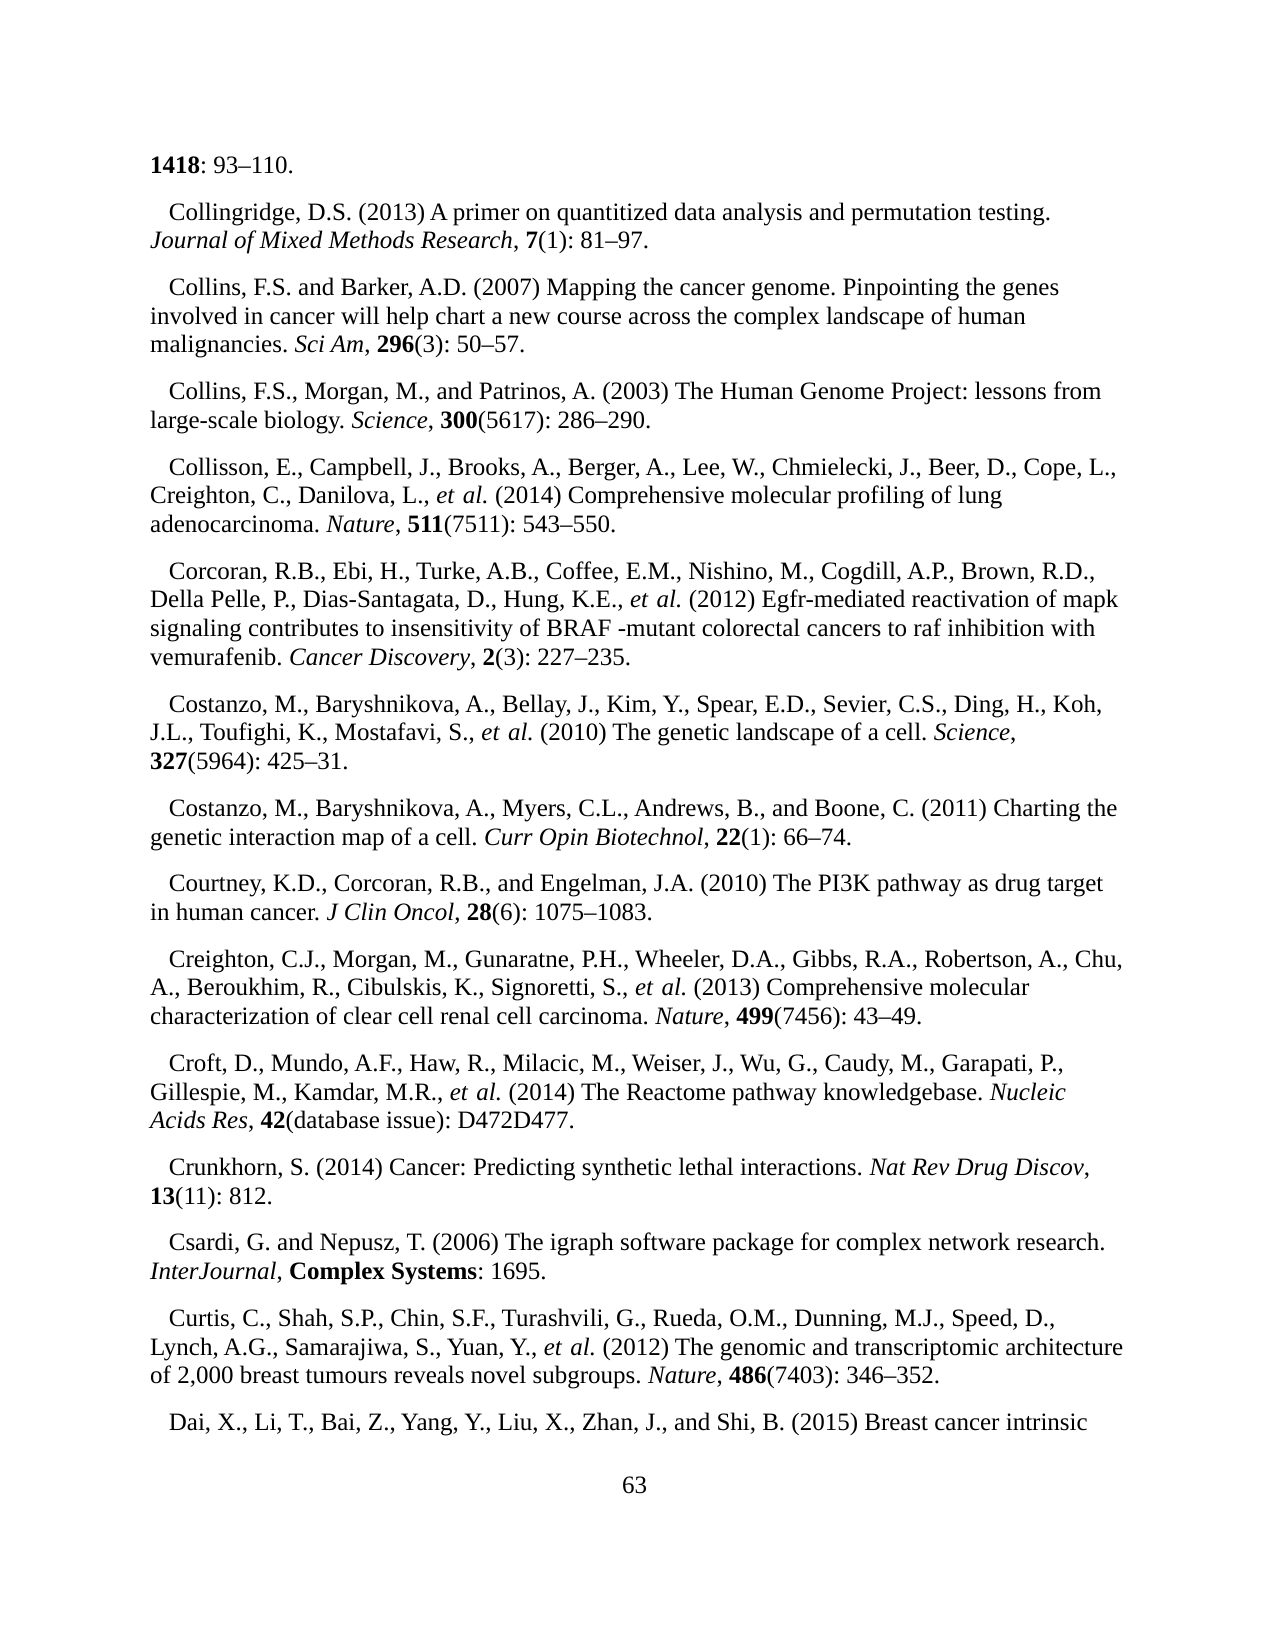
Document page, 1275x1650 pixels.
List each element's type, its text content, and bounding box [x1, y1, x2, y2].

text Collingridge, D.S. (2013) A primer on quantitized data analysis and permutation testing. Journal of Mixed Methods Research, 7(1): 81–97. [150, 197, 1125, 254]
text Collisson, E., Campbell, J., Brooks, A., Berger, A., Lee, W., Chmielecki, J., Beer, D., Cope, L., Creighton, C., Danilova, L., et al. (2014) Comprehensive molecular profiling of lung adenocarcinoma. Nature, 511(7511): 543–550. [150, 452, 1125, 538]
text Collins, F.S. and Barker, A.D. (2007) Mapping the cancer genome. Pinpointing the genes involved in cancer will help chart a new course across the complex landscape of human malignancies. Sci Am, 296(3): 50–57. [150, 272, 1125, 358]
text Curtis, C., Shah, S.P., Chin, S.F., Turashvili, G., Rueda, O.M., Dunning, M.J., Speed, D., Lynch, A.G., Samarajiwa, S., Yuan, Y., et al. (2012) The genomic and transcriptomic architecture of 2,000 breast tumours reveals novel subgroups. Nature, 486(7403): 346–352. [150, 1303, 1125, 1389]
text Dai, X., Li, T., Bai, Z., Yang, Y., Liu, X., Zhan, J., and Shi, B. (2015) Breast cancer intrinsic [150, 1407, 1125, 1436]
text Csardi, G. and Nepusz, T. (2006) The igraph software package for complex network research. InterJournal, Complex Systems: 1695. [150, 1227, 1125, 1285]
text Costanzo, M., Baryshnikova, A., Myers, C.L., Andrews, B., and Boone, C. (2011) Charting the genetic interaction map of a cell. Curr Opin Biotechnol, 22(1): 66–74. [150, 793, 1125, 850]
text Costanzo, M., Baryshnikova, A., Bellay, J., Kim, Y., Spear, E.D., Sevier, C.S., Ding, H., Koh, J.L., Toufighi, K., Mostafavi, S., et al. (2010) The genetic landscape of a cell. Science, 327(5964): 425–31. [150, 689, 1125, 775]
text Creighton, C.J., Morgan, M., Gunaratne, P.H., Wheeler, D.A., Gibbs, R.A., Robertson, A., Chu, A., Beroukhim, R., Cibulskis, K., Signoretti, S., et al. (2013) Comprehensive molecular characterization of clear cell renal cell carcinoma. Nature, 499(7456): 43–49. [150, 944, 1125, 1030]
text Corcoran, R.B., Ebi, H., Turke, A.B., Coffee, E.M., Nishino, M., Cogdill, A.P., Brown, R.D., Della Pelle, P., Dias-Santagata, D., Hung, K.E., et al. (2012) Egfr-mediated reactivation of mapk signaling contributes to insensitivity of BRAF -mutant colorectal cancers to raf inhibition with vemurafenib. Cancer Discovery, 2(3): 227–235. [150, 556, 1125, 671]
text Croft, D., Mundo, A.F., Haw, R., Milacic, M., Weiser, J., Wu, G., Caudy, M., Garapati, P., Gillespie, M., Kamdar, M.R., et al. (2014) The Reactome pathway knowledgebase. Nucleic Acids Res, 42(database issue): D472D477. [150, 1048, 1125, 1134]
text Collins, F.S., Morgan, M., and Patrinos, A. (2003) The Human Genome Project: lessons from large-scale biology. Science, 300(5617): 286–290. [150, 376, 1125, 434]
text 1418: 93–110. [150, 150, 1125, 179]
text Crunkhorn, S. (2014) Cancer: Predicting synthetic lethal interactions. Nat Rev Drug Discov, 13(11): 812. [150, 1152, 1125, 1209]
text Courtney, K.D., Corcoran, R.B., and Engelman, J.A. (2010) The PI3K pathway as drug target in human cancer. J Clin Oncol, 28(6): 1075–1083. [150, 868, 1125, 926]
